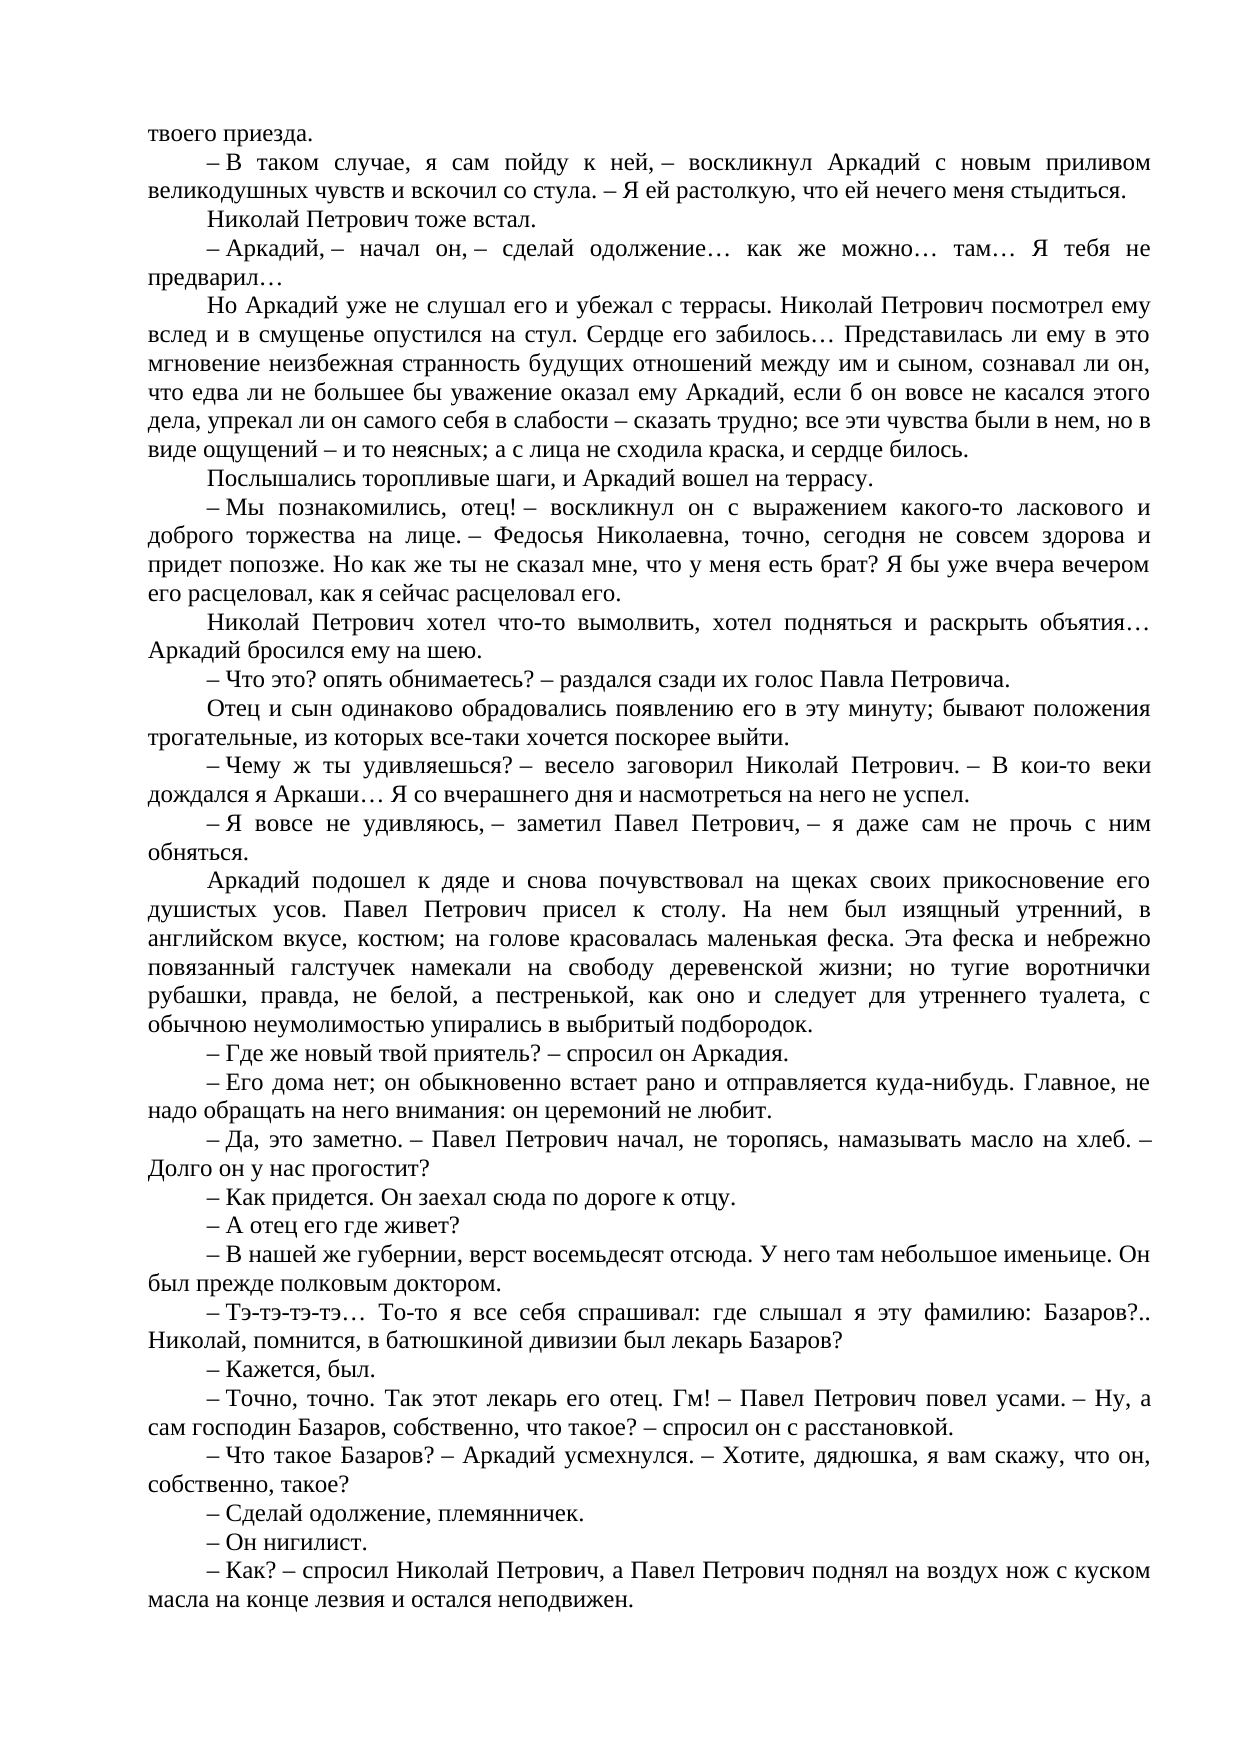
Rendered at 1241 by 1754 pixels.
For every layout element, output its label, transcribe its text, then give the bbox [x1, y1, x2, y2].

text – Он нигилист. [148, 1527, 1152, 1556]
text Николай Петрович тоже встал. [148, 204, 1152, 233]
text – Аркадий, – начал он, – сделай одолжение… как же можно… там… Я тебя не предварил… [148, 233, 1152, 291]
text – Где же новый твой приятель? – спросил он Аркадия. [148, 1038, 1152, 1067]
text – Его дома нет; он обыкновенно встает рано и отправляется куда-нибудь. Главное, не надо обращать на него внимания: он церемоний не любит. [148, 1067, 1152, 1124]
text – Кажется, был. [148, 1354, 1152, 1383]
text – Мы познакомились, отец! – воскликнул он с выражением какого-то ласкового и доброго торжества на лице. – Федосья Николаевна, точно, сегодня не совсем здорова и придет попозже. Но как же ты не сказал мне, что у меня есть брат? Я бы уже вчера вечером его расцеловал, как я сейчас расцеловал его. [148, 492, 1152, 607]
text – Что такое Базаров? – Аркадий усмехнулся. – Хотите, дядюшка, я вам скажу, что он, собственно, такое? [148, 1441, 1152, 1498]
text – В таком случае, я сам пойду к ней, – воскликнул Аркадий с новым приливом великодушных чувств и вскочил со стула. – Я ей растолкую, что ей нечего меня стыдиться. [148, 147, 1152, 204]
text – Тэ-тэ-тэ-тэ… То-то я все себя спрашивал: где слышал я эту фамилию: Базаров?.. Николай, помнится, в батюшкиной дивизии был лекарь Базаров? [148, 1297, 1152, 1354]
text – Да, это заметно. – Павел Петрович начал, не торопясь, намазывать масло на хлеб. – Долго он у нас прогостит? [148, 1124, 1152, 1182]
text Николай Петрович хотел что-то вымолвить, хотел подняться и раскрыть объятия… Аркадий бросился ему на шею. [148, 607, 1152, 664]
text – В нашей же губернии, верст восемьдесят отсюда. У него там небольшое именьице. Он был прежде полковым доктором. [148, 1239, 1152, 1297]
text Отец и сын одинаково обрадовались появлению его в эту минуту; бывают положения трогательные, из которых все-таки хочется поскорее выйти. [148, 693, 1152, 751]
text Но Аркадий уже не слушал его и убежал с террасы. Николай Петрович посмотрел ему вслед и в смущенье опустился на стул. Сердце его забилось… Представилась ли ему в это мгновение неизбежная странность будущих отношений между им и сыном, сознавал ли он, что едва ли не большее бы уважение оказал ему Аркадий, если б он вовсе не касался этого дела, упрекал ли он самого себя в слабости – сказать трудно; все эти чувства были в нем, но в виде ощущений – и то неясных; а с лица не сходила краска, и сердце билось. [148, 291, 1152, 463]
text Послышались торопливые шаги, и Аркадий вошел на террасу. [148, 463, 1152, 492]
text – Чему ж ты удивляешься? – весело заговорил Николай Петрович. – В кои-то веки дождался я Аркаши… Я со вчерашнего дня и насмотреться на него не успел. [148, 751, 1152, 808]
text – Как придется. Он заехал сюда по дороге к отцу. [148, 1182, 1152, 1211]
text – Сделай одолжение, племянничек. [148, 1498, 1152, 1527]
text – Что это? опять обнимаетесь? – раздался сзади их голос Павла Петровича. [148, 664, 1152, 693]
text – Как? – спросил Николай Петрович, а Павел Петрович поднял на воздух нож с куском масла на конце лезвия и остался неподвижен. [148, 1556, 1152, 1613]
text – А отец его где живет? [148, 1211, 1152, 1239]
text – Я вовсе не удивляюсь, – заметил Павел Петрович, – я даже сам не прочь с ним обняться. [148, 808, 1152, 866]
text – Точно, точно. Так этот лекарь его отец. Гм! – Павел Петрович повел усами. – Ну, а сам господин Базаров, собственно, что такое? – спросил он с расстановкой. [148, 1383, 1152, 1441]
text Аркадий подошел к дяде и снова почувствовал на щеках своих прикосновение его душистых усов. Павел Петрович присел к столу. На нем был изящный утренний, в английском вкусе, костюм; на голове красовалась маленькая феска. Эта феска и небрежно повязанный галстучек намекали на свободу деревенской жизни; но тугие воротнички рубашки, правда, не белой, а пестренькой, как оно и следует для утреннего туалета, с обычною неумолимостью упирались в выбритый подбородок. [148, 866, 1152, 1038]
text твоего приезда. [148, 118, 1152, 147]
